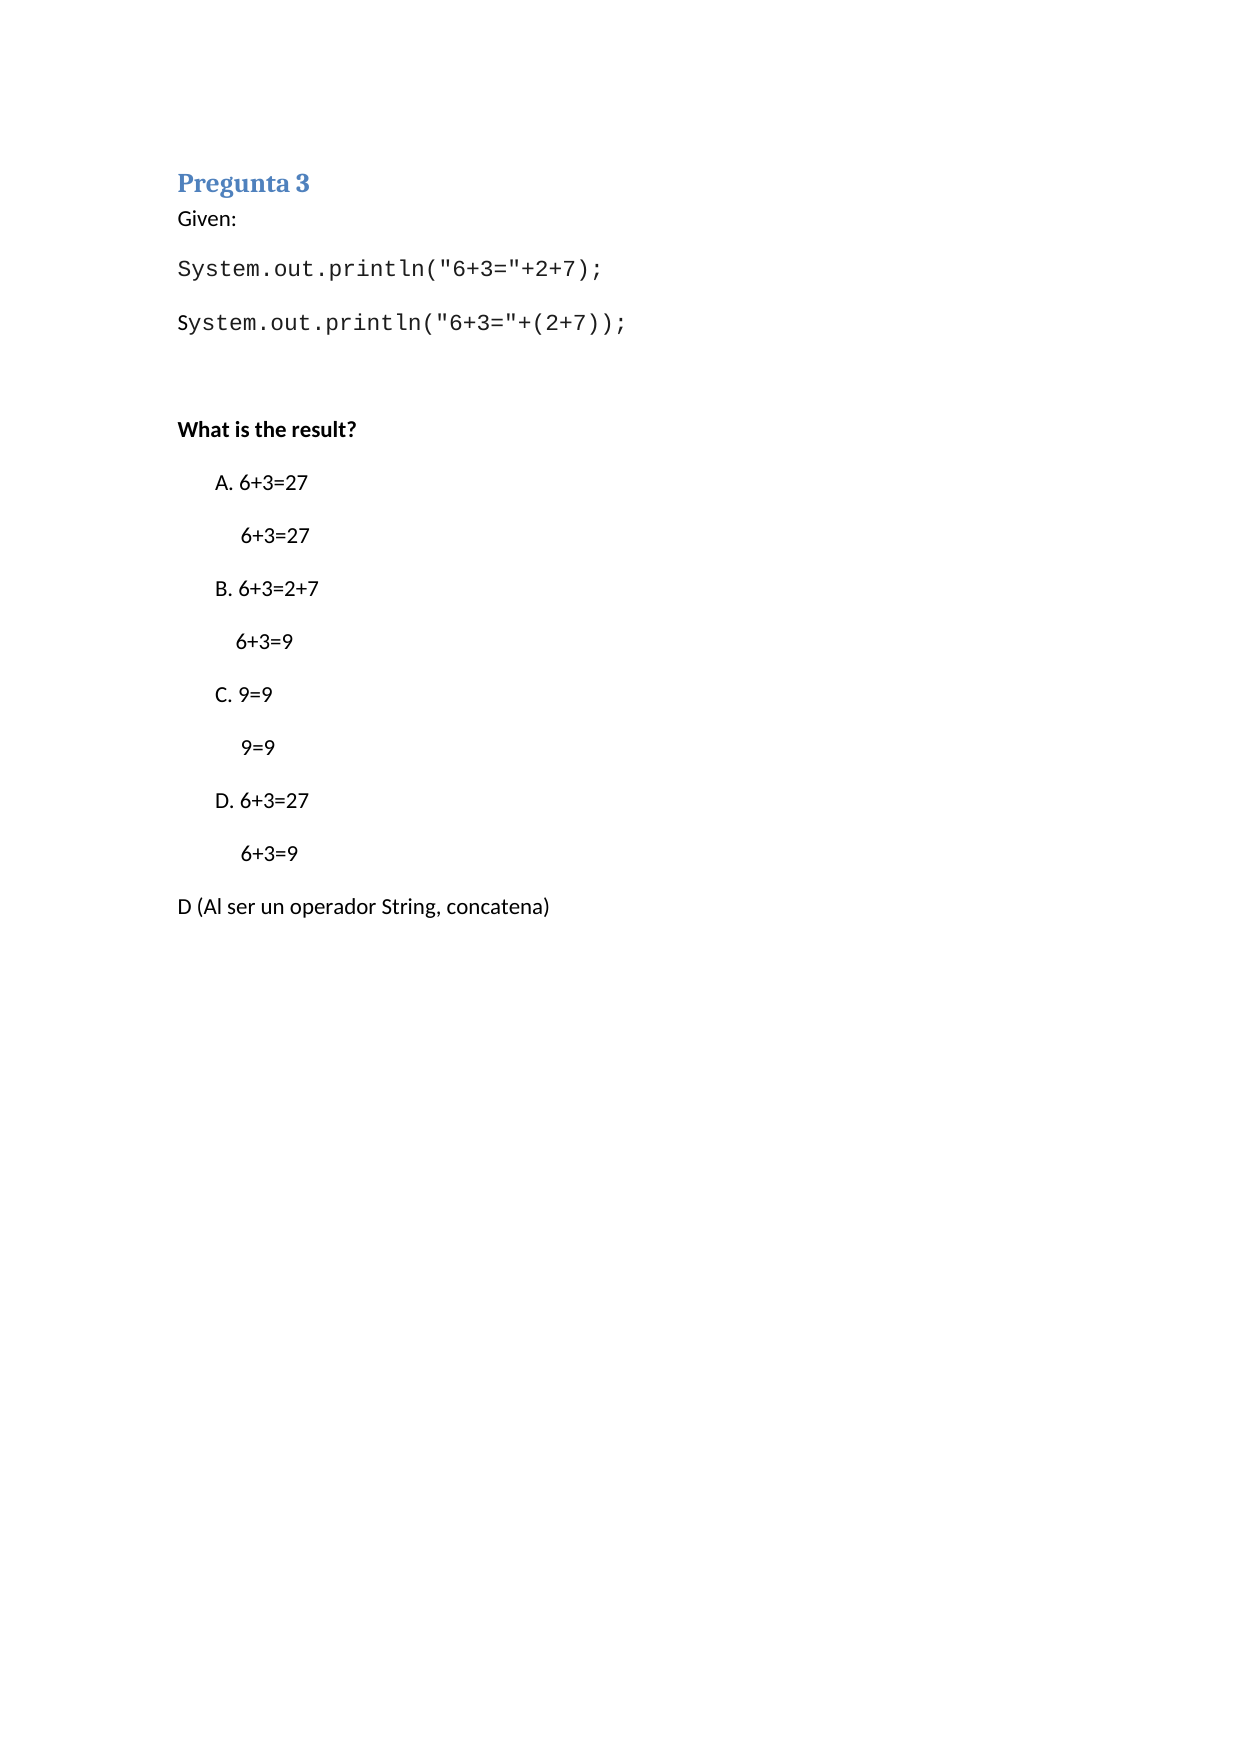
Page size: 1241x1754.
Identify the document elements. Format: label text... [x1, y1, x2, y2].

text 6+3=27 [177, 521, 1063, 549]
subtitle Pregunta 3 [177, 168, 1063, 199]
text System.out.println("6+3="+(2+7)); [177, 308, 1063, 337]
text 6+3=9 [177, 627, 1063, 655]
text A. 6+3=27 [177, 468, 1063, 496]
text D. 6+3=27 [177, 786, 1063, 814]
text What is the result? [177, 415, 1063, 443]
text 6+3=9 [177, 839, 1063, 867]
text D (Al ser un operador String, concatena) [177, 892, 1063, 920]
text 9=9 [177, 733, 1063, 761]
text B. 6+3=2+7 [177, 574, 1063, 602]
text C. 9=9 [177, 680, 1063, 708]
text System.out.println("6+3="+2+7); [177, 257, 1063, 283]
text Given: [177, 204, 1063, 232]
